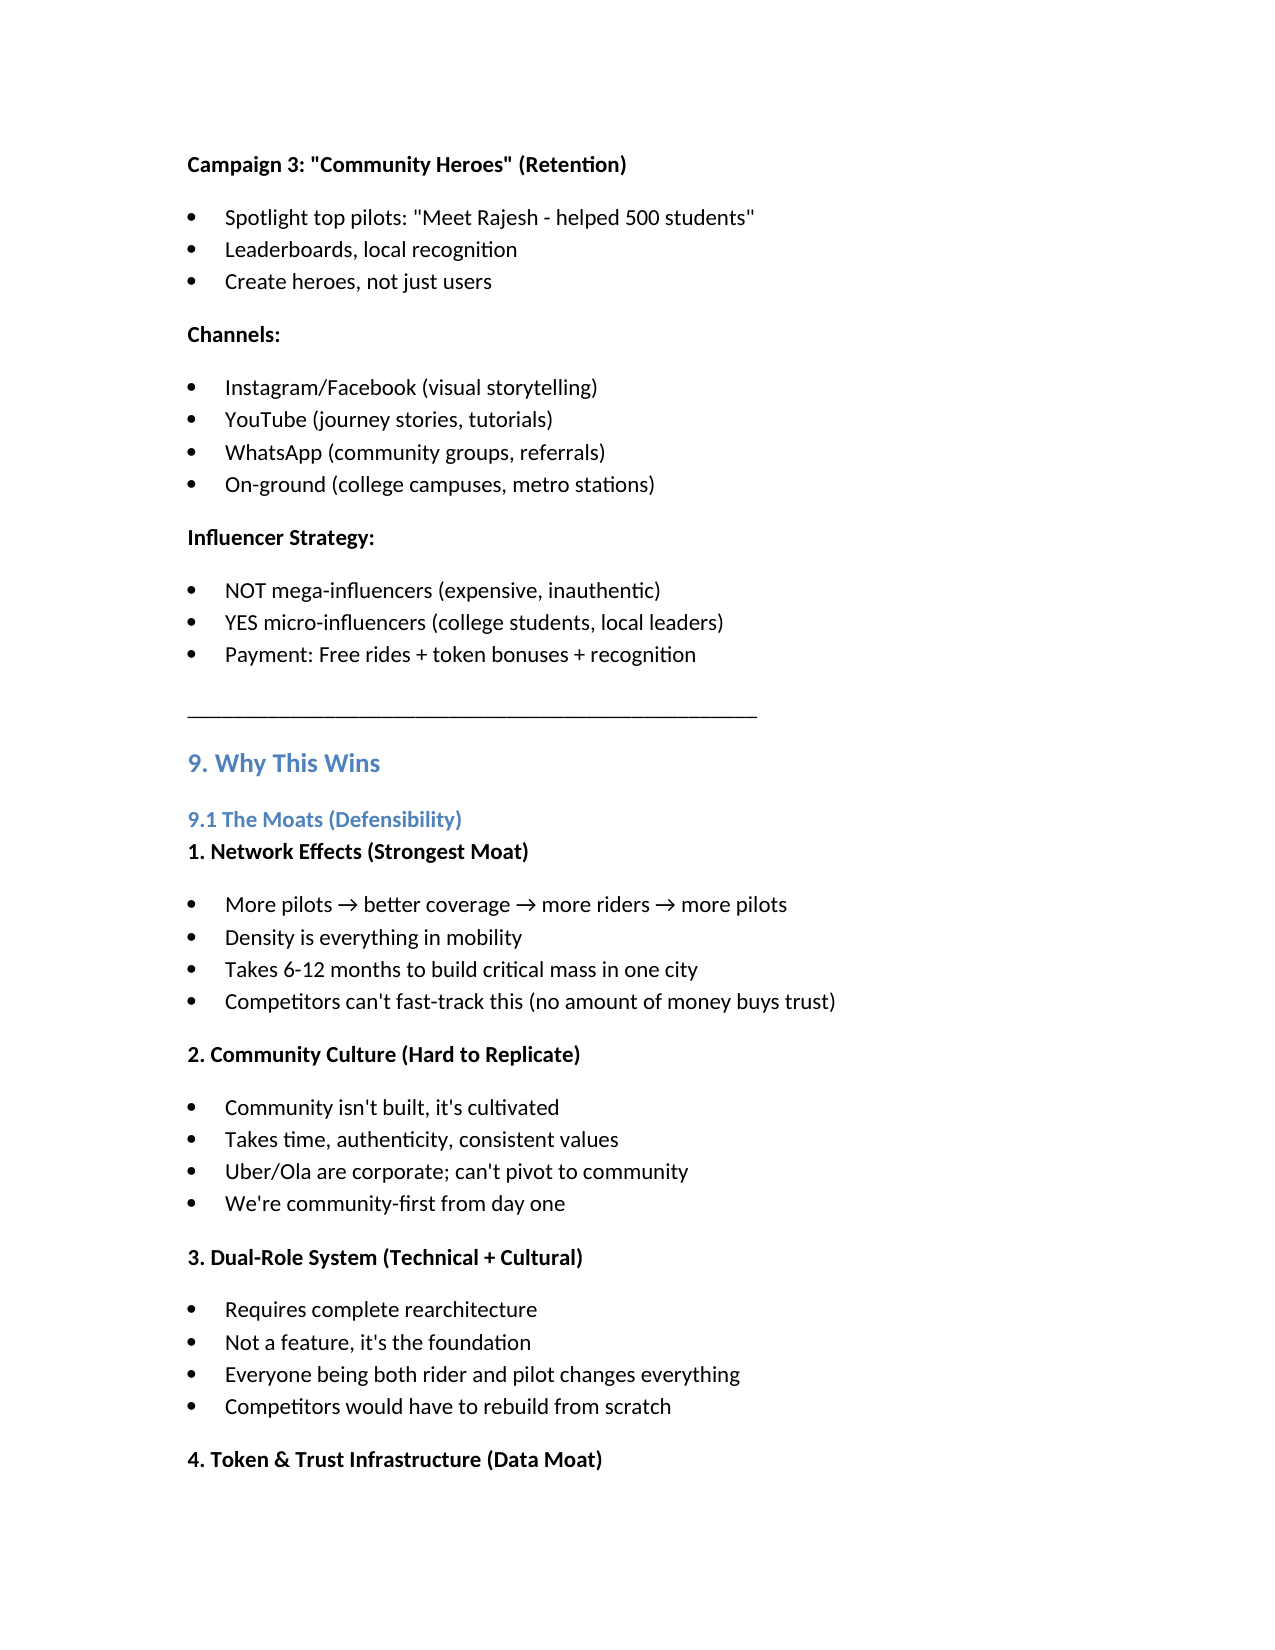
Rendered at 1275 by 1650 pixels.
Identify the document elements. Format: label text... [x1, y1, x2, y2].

subtitle 9.1 The Moats (Defensibility) [187, 805, 1087, 833]
list Instagram/Facebook (visual storytelling) [187, 373, 1087, 401]
text 4. Token & Trust Infrastructure (Data Moat) [187, 1445, 1087, 1473]
text 2. Community Culture (Hard to Replicate) [187, 1040, 1087, 1068]
list Uber/Ola are corporate; can't pivot to community [187, 1157, 1087, 1185]
list Takes 6-12 months to build critical mass in one city [187, 955, 1087, 983]
text 1. Network Effects (Strongest Moat) [187, 837, 1087, 865]
text Channels: [187, 320, 1087, 348]
list YouTube (journey stories, tutorials) [187, 406, 1087, 434]
list On-ground (college campuses, metro stations) [187, 470, 1087, 498]
list Competitors would have to rebuild from scratch [187, 1392, 1087, 1420]
list Requires complete rearchitecture [187, 1296, 1087, 1324]
list Leaderboards, local recognition [187, 235, 1087, 263]
list WhatsApp (community groups, referrals) [187, 438, 1087, 466]
list Competitors can't fast-track this (no amount of money buys trust) [187, 987, 1087, 1015]
list Density is everything in mobility [187, 923, 1087, 951]
list More pilots → better coverage → more riders → more pilots [187, 890, 1087, 918]
list Takes time, authenticity, consistent values [187, 1125, 1087, 1153]
list We're community-first from day one [187, 1189, 1087, 1218]
subtitle 9. Why This Wins [187, 746, 1087, 779]
list Payment: Free rides + token bonuses + recognition [187, 640, 1087, 668]
list YES micro-influencers (college students, local leaders) [187, 608, 1087, 636]
text 3. Dual-Role System (Technical + Cultural) [187, 1243, 1087, 1271]
list Spotlight top pilots: "Meet Rajesh - helped 500 students" [187, 203, 1087, 231]
list Everyone being both rider and pilot changes everything [187, 1360, 1087, 1388]
text Influencer Strategy: [187, 523, 1087, 551]
text __________________________________________________ [187, 693, 1087, 721]
list Create heroes, not just users [187, 267, 1087, 295]
list Community isn't built, it's cultivated [187, 1093, 1087, 1121]
list Not a feature, it's the foundation [187, 1328, 1087, 1356]
text Campaign 3: "Community Heroes" (Retention) [187, 150, 1087, 178]
list NOT mega-influencers (expensive, inauthentic) [187, 576, 1087, 604]
